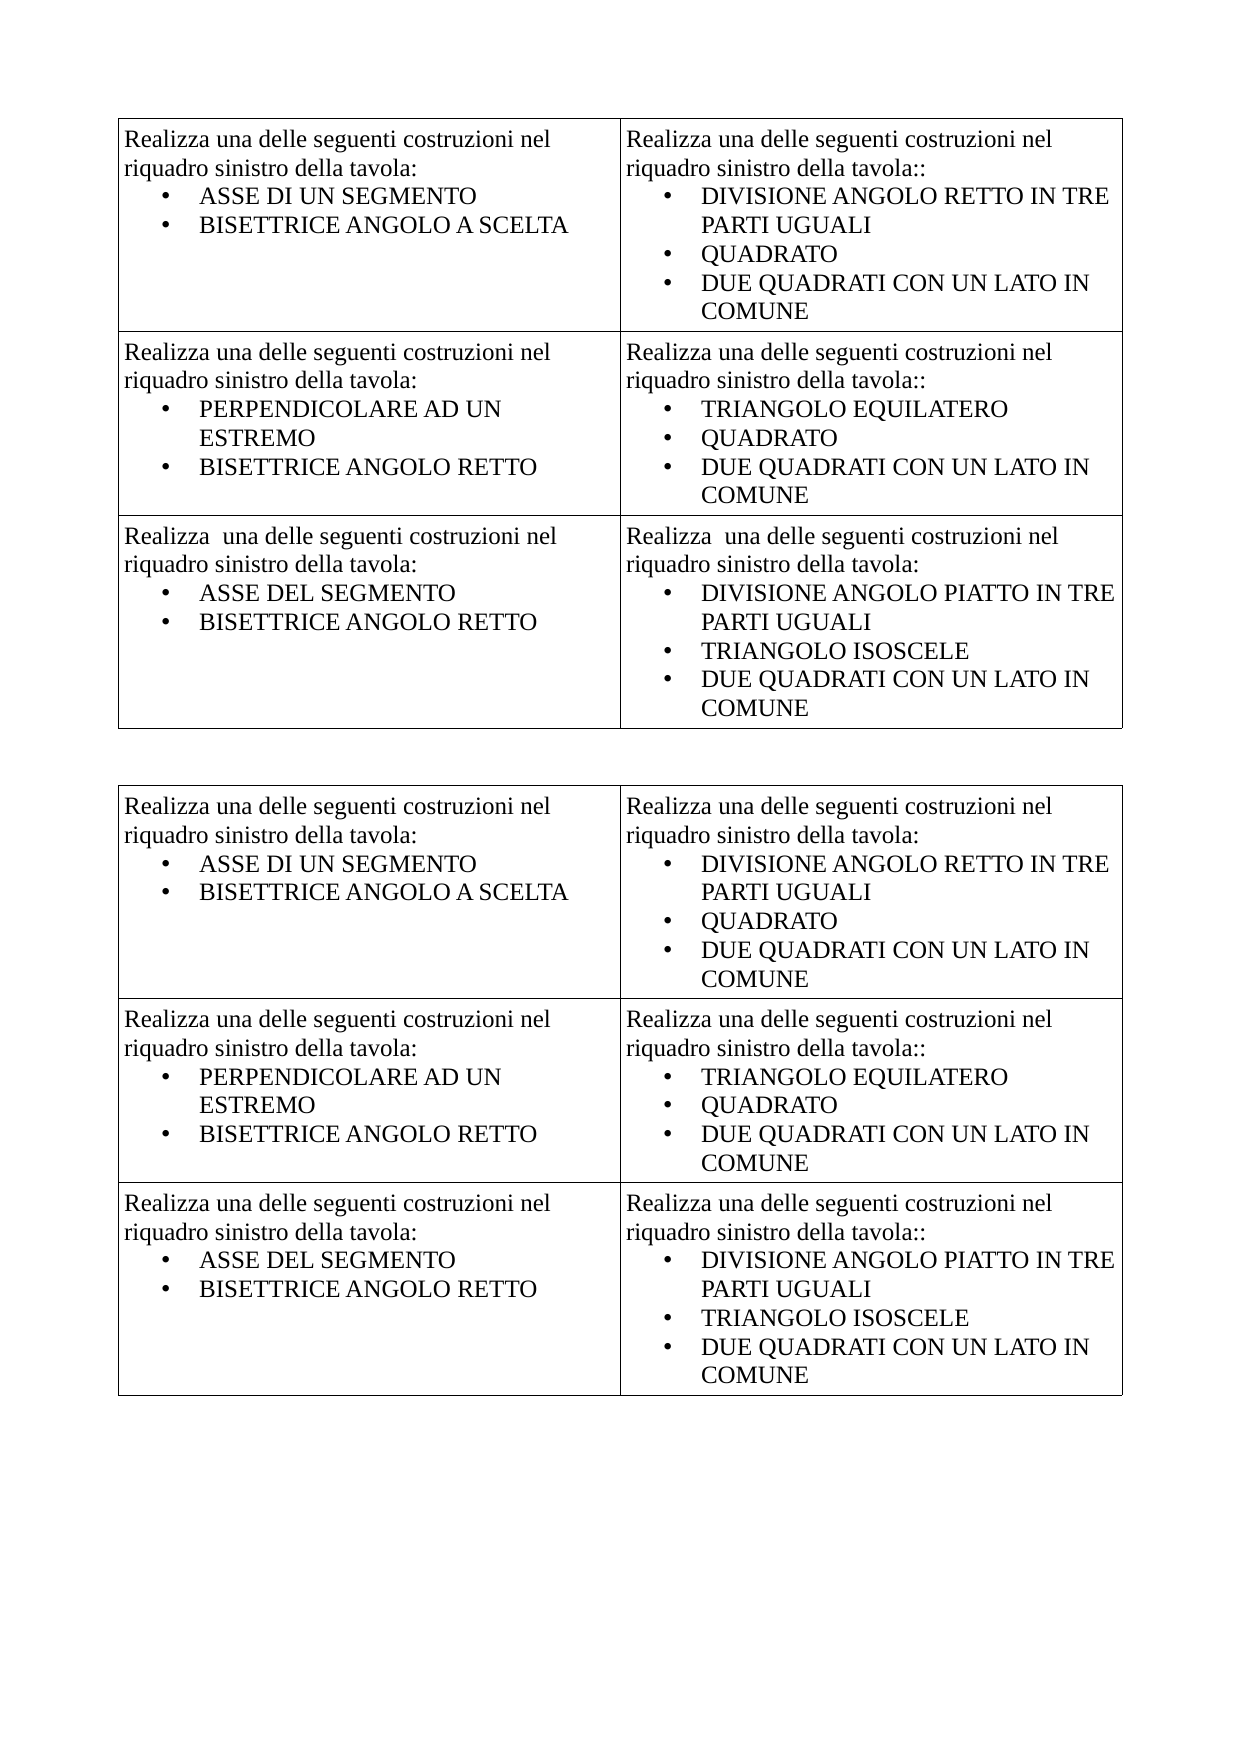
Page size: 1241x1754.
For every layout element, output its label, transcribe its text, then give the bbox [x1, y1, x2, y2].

table_header Realizza una delle seguenti costruzioni nel riquadro sinistro della tavola:: DIVISIONE ANGOLO RETTO IN TRE PARTI UGUALI QUADRATO DUE QUADRATI CON UN LATO IN COMUNE [621, 119, 1122, 331]
table_header Realizza una delle seguenti costruzioni nel riquadro sinistro della tavola: ASSE DI UN SEGMENTO BISETTRICE ANGOLO A SCELTA [119, 119, 620, 331]
table_cell Realizza una delle seguenti costruzioni nel riquadro sinistro della tavola:: DIVISIONE ANGOLO PIATTO IN TRE PARTI UGUALI TRIANGOLO ISOSCELE DUE QUADRATI CON UN LATO IN COMUNE [621, 1183, 1122, 1395]
table_header Realizza una delle seguenti costruzioni nel riquadro sinistro della tavola: DIVISIONE ANGOLO RETTO IN TRE PARTI UGUALI QUADRATO DUE QUADRATI CON UN LATO IN COMUNE [621, 786, 1122, 998]
table_cell Realizza una delle seguenti costruzioni nel riquadro sinistro della tavola: PERPENDICOLARE AD UN ESTREMO BISETTRICE ANGOLO RETTO [119, 332, 620, 515]
table_cell Realizza una delle seguenti costruzioni nel riquadro sinistro della tavola: ASSE DEL SEGMENTO BISETTRICE ANGOLO RETTO [119, 516, 620, 728]
table_cell Realizza una delle seguenti costruzioni nel riquadro sinistro della tavola:: TRIANGOLO EQUILATERO QUADRATO DUE QUADRATI CON UN LATO IN COMUNE [621, 999, 1122, 1182]
table_cell Realizza una delle seguenti costruzioni nel riquadro sinistro della tavola: DIVISIONE ANGOLO PIATTO IN TRE PARTI UGUALI TRIANGOLO ISOSCELE DUE QUADRATI CON UN LATO IN COMUNE [621, 516, 1122, 728]
table_cell Realizza una delle seguenti costruzioni nel riquadro sinistro della tavola:: TRIANGOLO EQUILATERO QUADRATO DUE QUADRATI CON UN LATO IN COMUNE [621, 332, 1122, 515]
table_header Realizza una delle seguenti costruzioni nel riquadro sinistro della tavola: ASSE DI UN SEGMENTO BISETTRICE ANGOLO A SCELTA [119, 786, 620, 998]
table_cell Realizza una delle seguenti costruzioni nel riquadro sinistro della tavola: ASSE DEL SEGMENTO BISETTRICE ANGOLO RETTO [119, 1183, 620, 1395]
table_cell Realizza una delle seguenti costruzioni nel riquadro sinistro della tavola: PERPENDICOLARE AD UN ESTREMO BISETTRICE ANGOLO RETTO [119, 999, 620, 1182]
